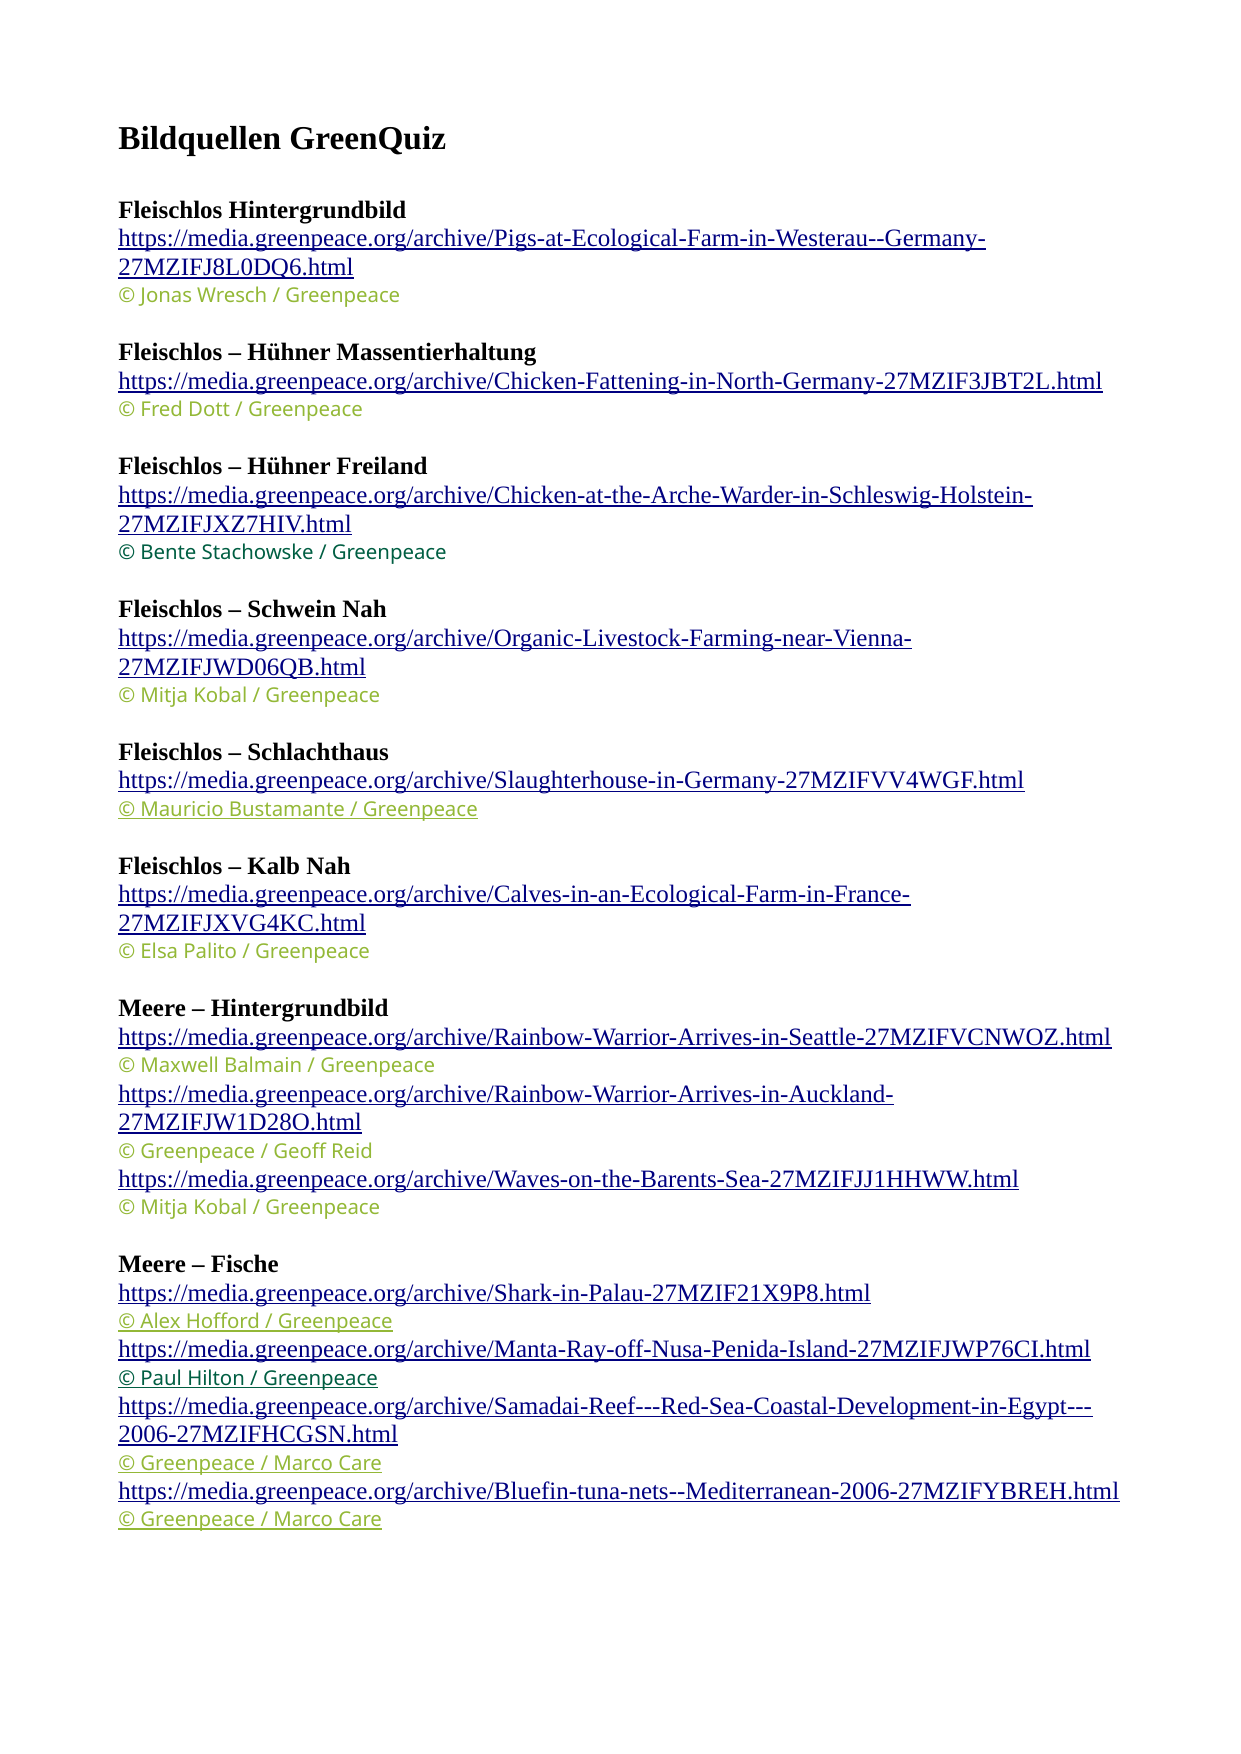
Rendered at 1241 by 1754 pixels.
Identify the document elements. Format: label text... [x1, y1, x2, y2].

text https://media.greenpeace.org/archive/Rainbow-Warrior-Arrives-in-Auckland-27MZIFJW1D28O.html [118, 1079, 1122, 1136]
text © Alex Hofford / Greenpeace [118, 1307, 1122, 1334]
text © Mitja Kobal / Greenpeace [118, 1193, 1122, 1220]
text https://media.greenpeace.org/archive/Slaughterhouse-in-Germany-27MZIFVV4WGF.html [118, 766, 1122, 794]
text Fleischlos – Schlachthaus [118, 737, 1122, 766]
text © Greenpeace / Marco Care [118, 1448, 1122, 1476]
text © Greenpeace / Geoff Reid [118, 1136, 1122, 1164]
text © Paul Hilton / Greenpeace [118, 1363, 1122, 1391]
text https://media.greenpeace.org/archive/Waves-on-the-Barents-Sea-27MZIFJJ1HHWW.html [118, 1164, 1122, 1193]
text https://media.greenpeace.org/archive/Pigs-at-Ecological-Farm-in-Westerau--Germany-27MZIFJ8L0DQ6.html [118, 223, 1122, 281]
text https://media.greenpeace.org/archive/Manta-Ray-off-Nusa-Penida-Island-27MZIFJWP76CI.html [118, 1334, 1122, 1363]
text Fleischlos – Hühner Freiland [118, 451, 1122, 480]
text https://media.greenpeace.org/archive/Calves-in-an-Ecological-Farm-in-France-27MZIFJXVG4KC.html [118, 879, 1122, 937]
text Bildquellen GreenQuiz [118, 118, 1122, 156]
text Fleischlos – Kalb Nah [118, 851, 1122, 879]
text © Mauricio Bustamante / Greenpeace [118, 794, 1122, 822]
text https://media.greenpeace.org/archive/Chicken-at-the-Arche-Warder-in-Schleswig-Holstein-27MZIFJXZ7HIV.html [118, 480, 1122, 538]
text https://media.greenpeace.org/archive/Shark-in-Palau-27MZIF21X9P8.html [118, 1278, 1122, 1307]
text © Bente Stachowske / Greenpeace [118, 538, 1122, 565]
text Meere – Hintergrundbild [118, 993, 1122, 1022]
text https://media.greenpeace.org/archive/Chicken-Fattening-in-North-Germany-27MZIF3JBT2L.html [118, 366, 1122, 395]
text Fleischlos Hintergrundbild [118, 195, 1122, 223]
text https://media.greenpeace.org/archive/Rainbow-Warrior-Arrives-in-Seattle-27MZIFVCNWOZ.html [118, 1022, 1122, 1051]
text © Elsa Palito / Greenpeace [118, 937, 1122, 965]
text © Fred Dott / Greenpeace [118, 395, 1122, 423]
text https://media.greenpeace.org/archive/Samadai-Reef---Red-Sea-Coastal-Development-in-Egypt---2006-27MZIFHCGSN.html [118, 1391, 1122, 1448]
text © Jonas Wresch / Greenpeace [118, 281, 1122, 309]
text https://media.greenpeace.org/archive/Organic-Livestock-Farming-near-Vienna-27MZIFJWD06QB.html [118, 623, 1122, 680]
text © Maxwell Balmain / Greenpeace [118, 1051, 1122, 1079]
text Fleischlos – Hühner Massentierhaltung [118, 337, 1122, 366]
text https://media.greenpeace.org/archive/Bluefin-tuna-nets--Mediterranean-2006-27MZIFYBREH.html [118, 1476, 1122, 1505]
text Fleischlos – Schwein Nah [118, 594, 1122, 623]
text © Greenpeace / Marco Care [118, 1505, 1122, 1532]
text © Mitja Kobal / Greenpeace [118, 680, 1122, 708]
text Meere – Fische [118, 1249, 1122, 1278]
